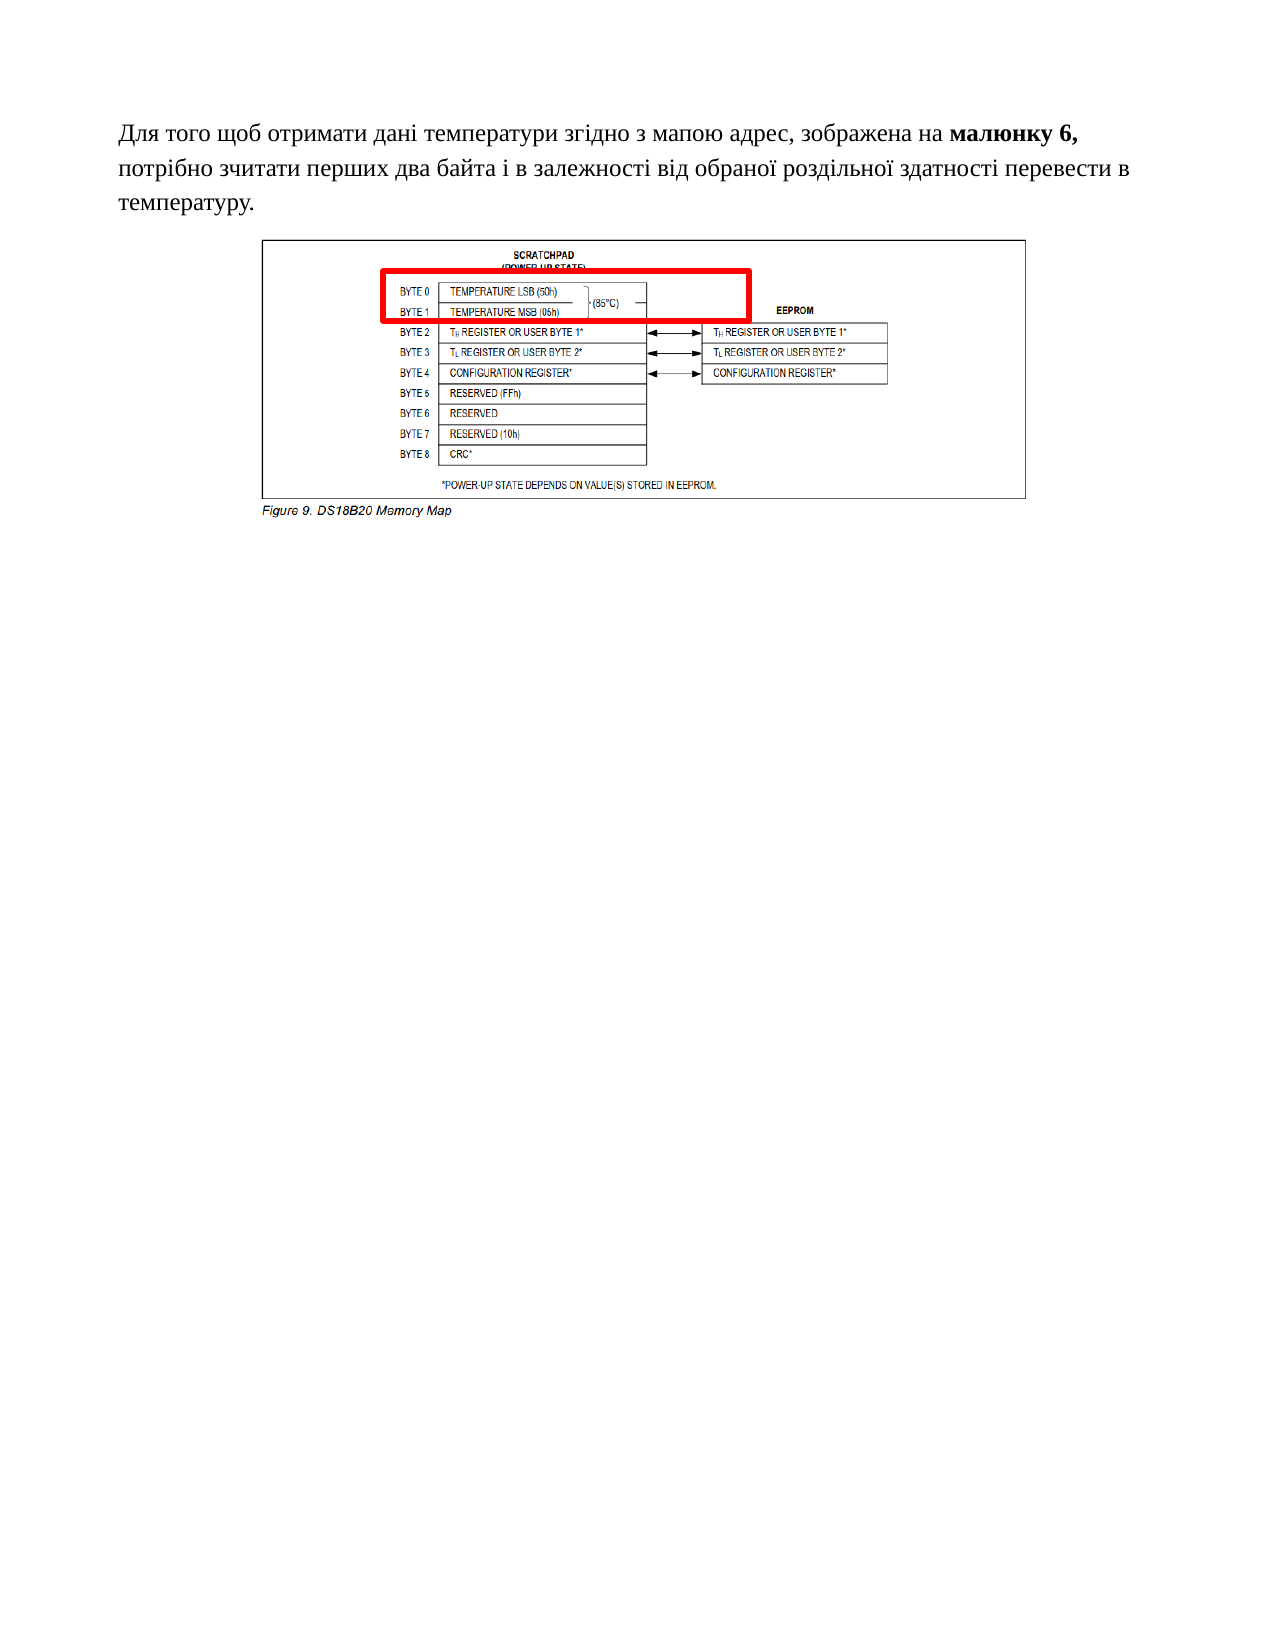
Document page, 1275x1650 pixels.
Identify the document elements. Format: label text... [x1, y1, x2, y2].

picture [249, 326, 1032, 524]
text Для того щоб отримати дані температури згідно з мапою адрес, зображена на малюнку 6, потрібно зчитати перших два байта і в залежності від обраної роздільної здатності перевести в температуру. [118, 118, 1157, 216]
